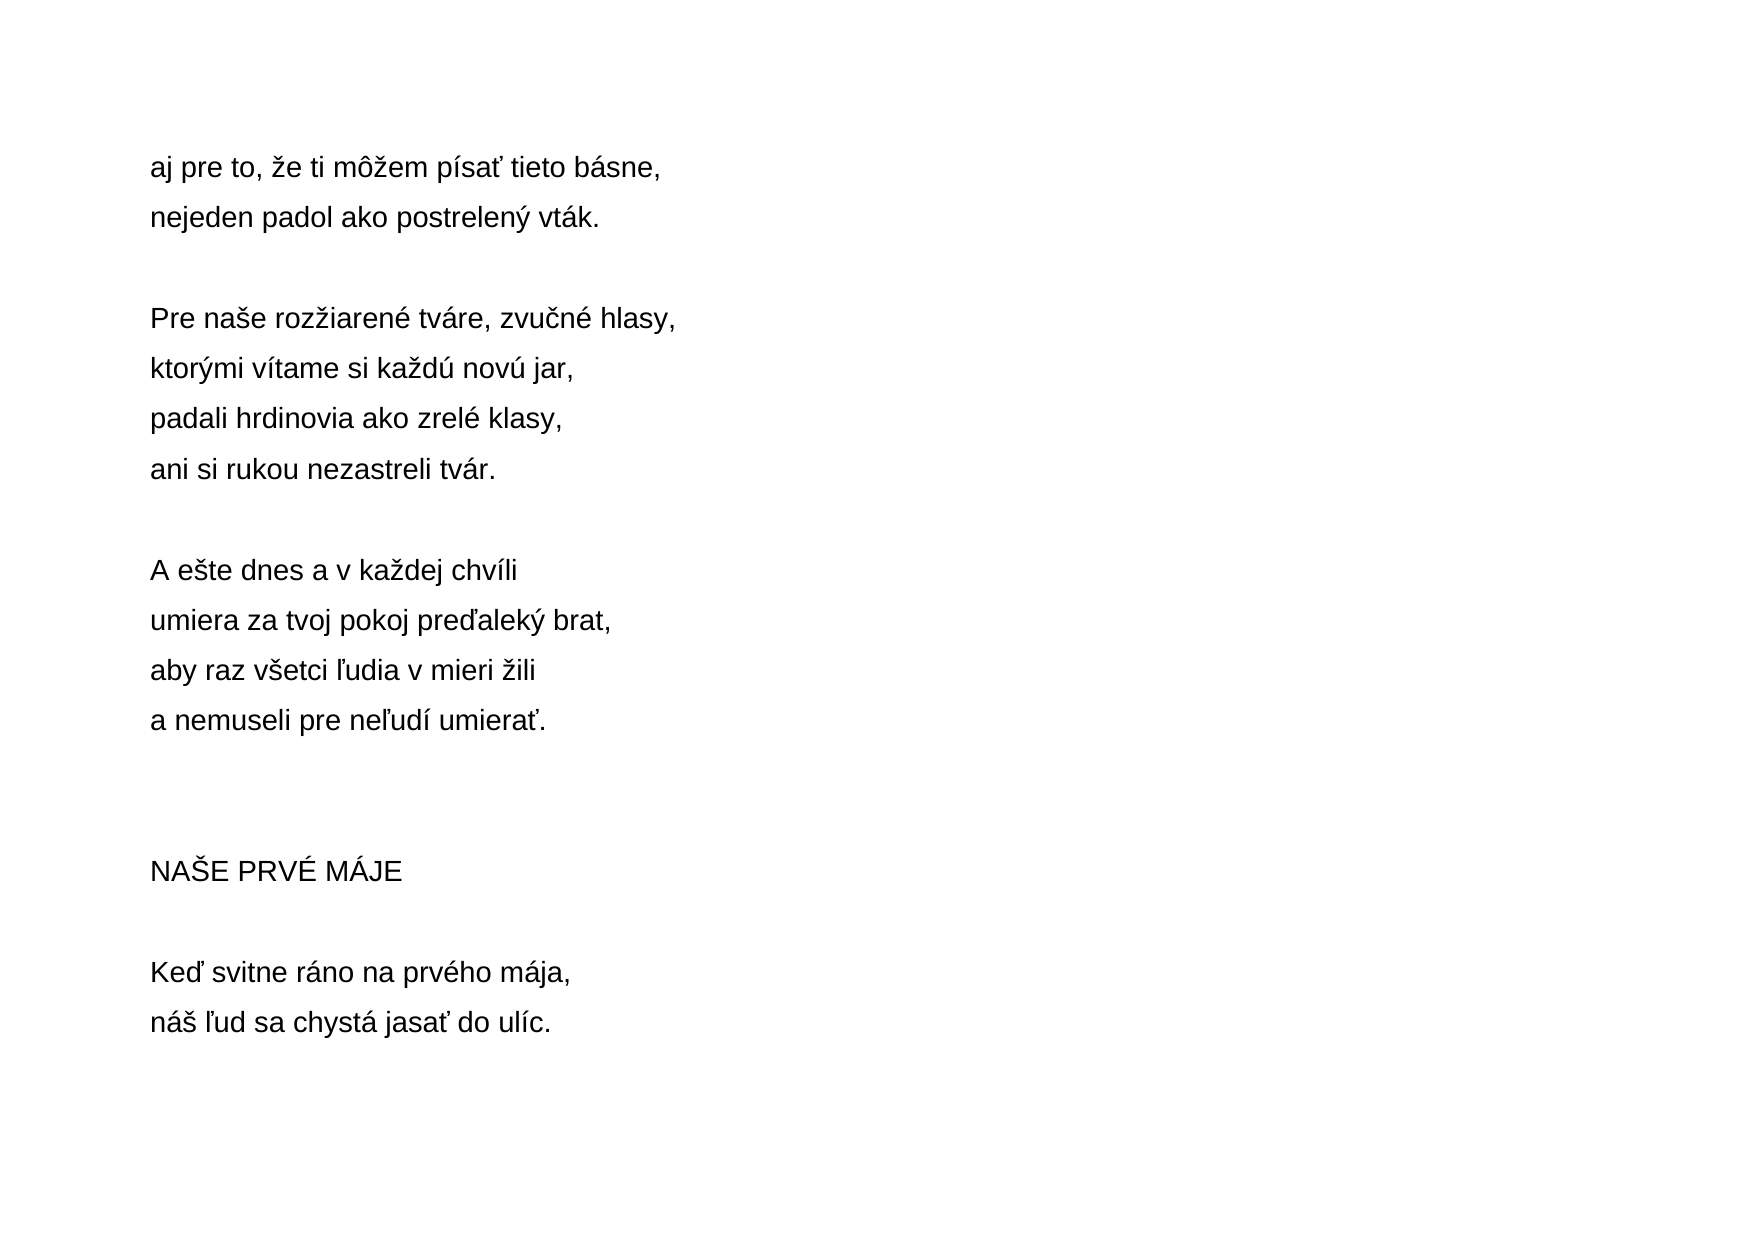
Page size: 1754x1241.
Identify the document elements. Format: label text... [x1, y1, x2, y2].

text aby raz všetci ľudia v mieri žili [150, 653, 1243, 687]
text aj pre to, že ti môžem písať tieto básne, [150, 150, 1243, 183]
text NAŠE PRVÉ MÁJE [150, 854, 1243, 888]
text padali hrdinovia ako zrelé klasy, [150, 402, 1243, 435]
text Keď svitne ráno na prvého mája, [150, 955, 1243, 988]
text A ešte dnes a v každej chvíli [150, 552, 1243, 586]
text Pre naše rozžiarené tváre, zvučné hlasy, [150, 301, 1243, 334]
text umiera za tvoj pokoj preďaleký brat, [150, 603, 1243, 636]
text ktorými vítame si každú novú jar, [150, 351, 1243, 385]
text ani si rukou nezastreli tvár. [150, 452, 1243, 485]
text nejeden padol ako postrelený vták. [150, 200, 1243, 234]
text a nemuseli pre neľudí umierať. [150, 703, 1243, 737]
text náš ľud sa chystá jasať do ulíc. [150, 1005, 1243, 1039]
